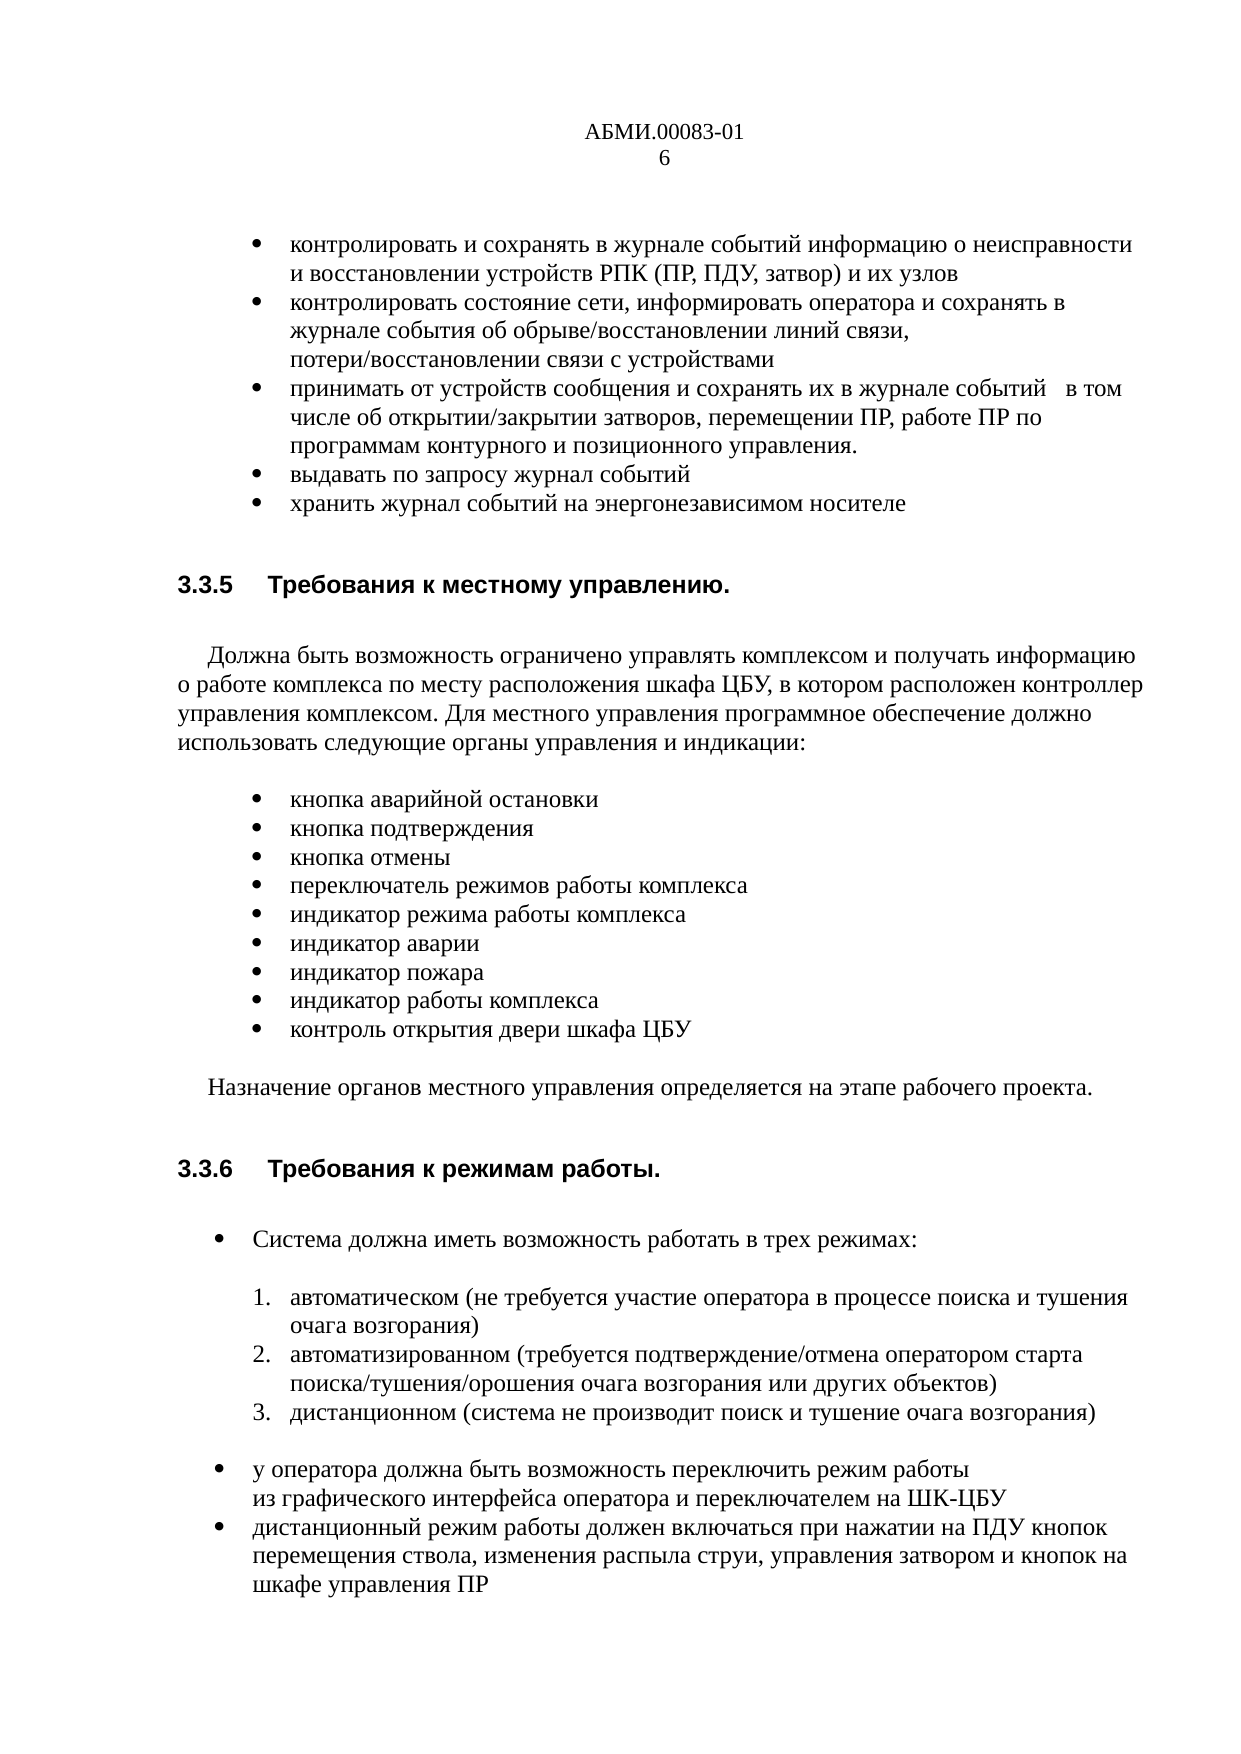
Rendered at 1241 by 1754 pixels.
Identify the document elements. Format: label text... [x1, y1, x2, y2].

list кнопка аварийной остановки [252, 784, 1152, 813]
list контролировать состояние сети, информировать оператора и сохранять в журнале события об обрыве/восстановлении линий связи, потери/восстановлении связи с устройствами [252, 287, 1152, 373]
list автоматизированном (требуется подтверждение/отмена оператором старта поиска/тушения/орошения очага возгорания или других объектов) [252, 1339, 1152, 1397]
list выдавать по запросу журнал событий [252, 459, 1152, 488]
list автоматическом (не требуется участие оператора в процессе поиска и тушения очага возгорания) [252, 1282, 1152, 1339]
subtitle 3.3.6 Требования к режимам работы. [177, 1154, 1152, 1183]
list контролировать и сохранять в журнале событий информацию о неисправности и восстановлении устройств РПК (ПР, ПДУ, затвор) и их узлов [252, 229, 1152, 287]
list у оператора должна быть возможность переключить режим работы [215, 1454, 1152, 1483]
list кнопка отмены [252, 842, 1152, 870]
list принимать от устройств сообщения и сохранять их в журнале событий в том числе об открытии/закрытии затворов, перемещении ПР, работе ПР по программам контурного и позиционного управления. [252, 373, 1152, 459]
subtitle 3.3.5 Требования к местному управлению. [177, 570, 1152, 599]
list контроль открытия двери шкафа ЦБУ [252, 1014, 1152, 1043]
list индикатор режима работы комплекса [252, 899, 1152, 928]
list индикатор работы комплекса [252, 985, 1152, 1014]
list Система должна иметь возможность работать в трех режимах: [215, 1224, 1152, 1253]
list индикатор аварии [252, 928, 1152, 957]
list хранить журнал событий на энергонезависимом носителе [252, 488, 1152, 517]
list из графического интерфейса оператора и переключателем на ШК-ЦБУ [215, 1483, 1152, 1512]
text Должна быть возможность ограничено управлять комплексом и получать информацию о работе комплекса по месту расположения шкафа ЦБУ, в котором расположен контроллер управления комплексом. Для местного управления программное обеспечение должно использовать следующие органы управления и индикации: [177, 640, 1152, 755]
list дистанционный режим работы должен включаться при нажатии на ПДУ кнопок перемещения ствола, изменения распыла струи, управления затвором и кнопок на шкафе управления ПР [215, 1512, 1152, 1598]
list дистанционном (система не производит поиск и тушение очага возгорания) [252, 1397, 1152, 1425]
list переключатель режимов работы комплекса [252, 870, 1152, 899]
list кнопка подтверждения [252, 813, 1152, 842]
text Назначение органов местного управления определяется на этапе рабочего проекта. [177, 1072, 1152, 1100]
list индикатор пожара [252, 957, 1152, 985]
